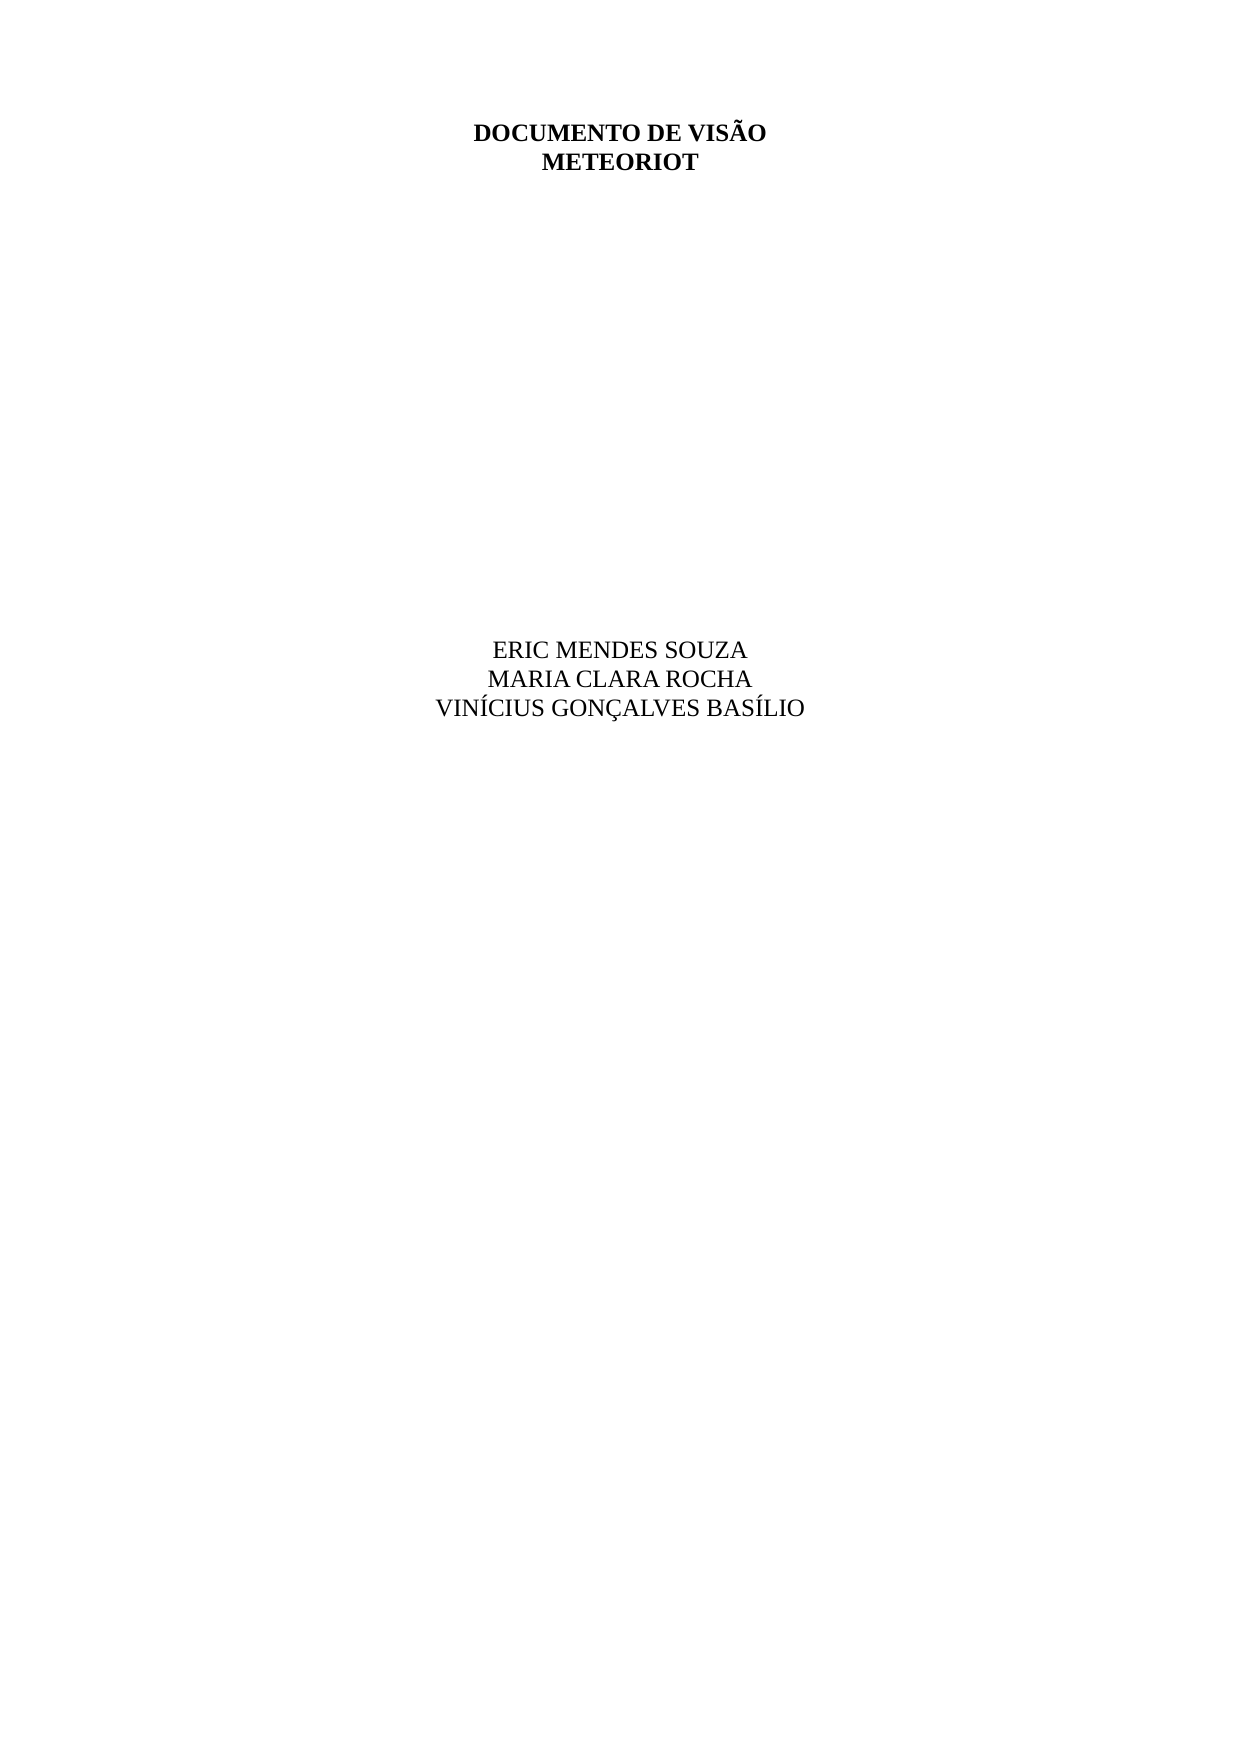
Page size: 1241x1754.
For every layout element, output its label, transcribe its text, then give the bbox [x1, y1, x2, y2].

text METEORIOT [118, 147, 1122, 176]
text MARIA CLARA ROCHA [118, 664, 1122, 693]
text VINÍCIUS GONÇALVES BASÍLIO [118, 693, 1122, 722]
text ERIC MENDES SOUZA [118, 636, 1122, 664]
text DOCUMENTO DE VISÃO [118, 118, 1122, 147]
